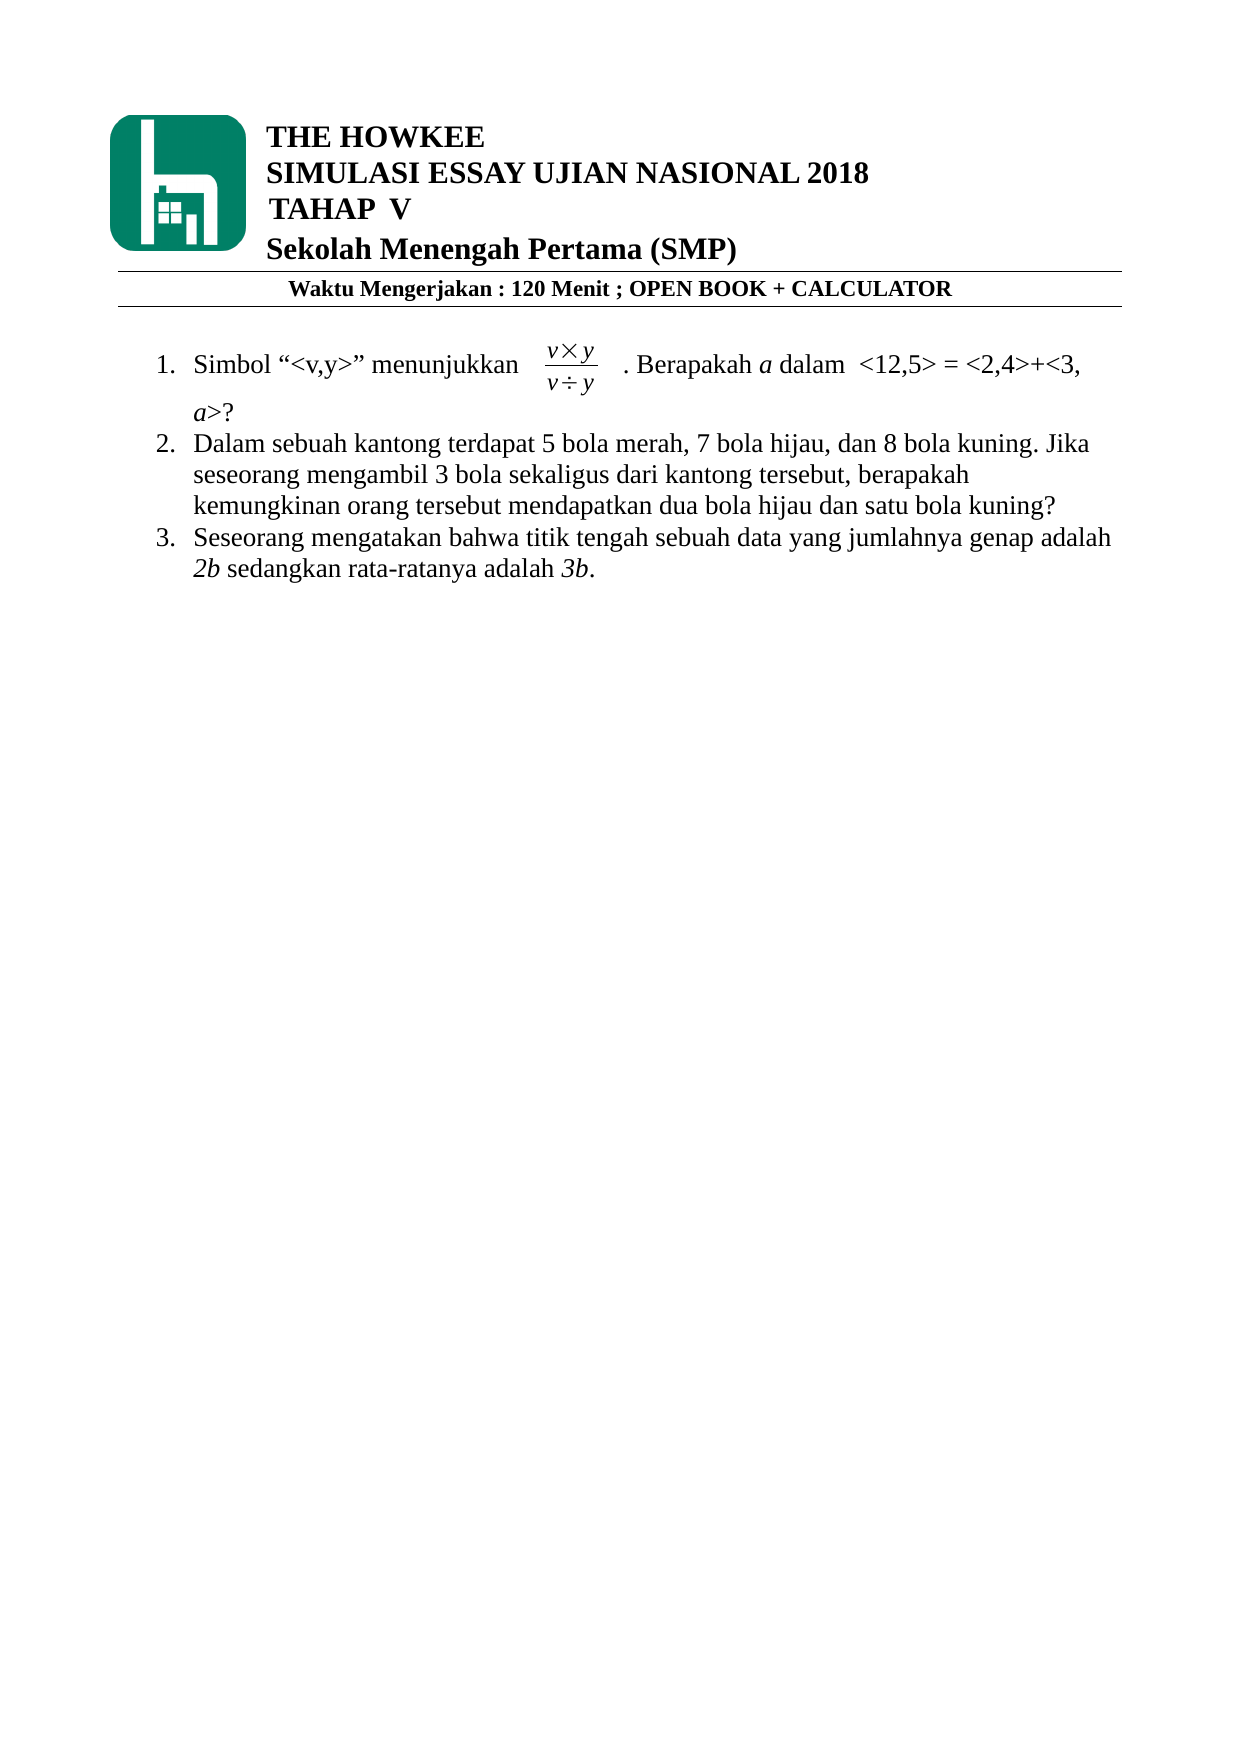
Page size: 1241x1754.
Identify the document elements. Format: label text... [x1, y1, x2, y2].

list Simbol “<v,y>” menunjukkan . Berapakah a dalam <12,5> = <2,4>+<3, a>? [156, 337, 1122, 427]
text THE HOWKEE [246, 118, 1122, 154]
list Dalam sebuah kantong terdapat 5 bola merah, 7 bola hijau, dan 8 bola kuning. Jika seseorang mengambil 3 bola sekaligus dari kantong tersebut, berapakah kemungkinan orang tersebut mendapatkan dua bola hijau dan satu bola kuning? [156, 427, 1122, 521]
text TAHAP V [246, 190, 1122, 226]
text Waktu Mengerjakan : 120 Menit ; OPEN BOOK + CALCULATOR [118, 272, 1122, 306]
text SIMULASI ESSAY UJIAN NASIONAL 2018 [246, 154, 1122, 190]
text Sekolah Menengah Pertama (SMP) [118, 226, 1122, 271]
picture [110, 115, 246, 251]
list Seseorang mengatakan bahwa titik tengah sebuah data yang jumlahnya genap adalah 2b sedangkan rata-ratanya adalah 3b. [156, 521, 1122, 583]
